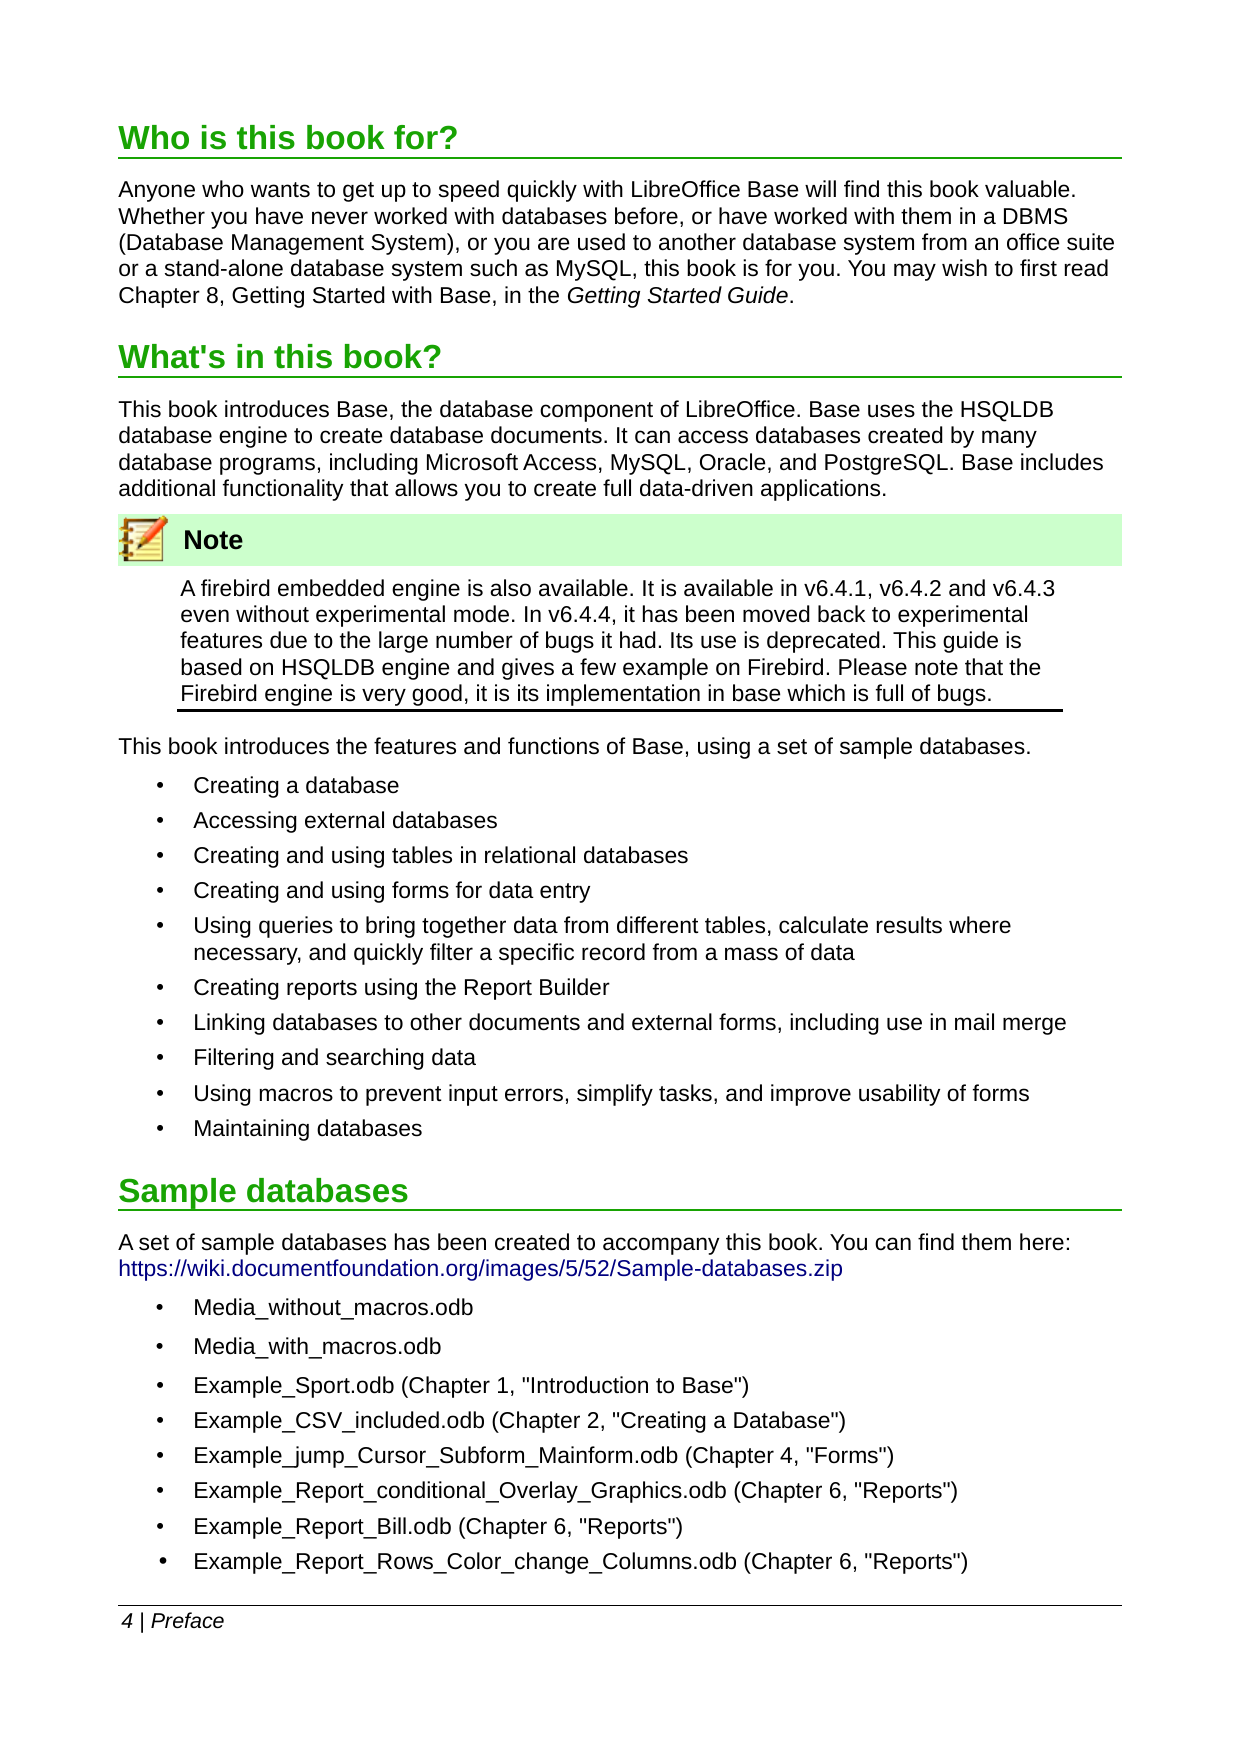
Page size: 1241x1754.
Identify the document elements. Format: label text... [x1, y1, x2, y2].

list Maintaining databases [156, 1115, 1122, 1141]
list Example_CSV_included.odb (Chapter 2, "Creating a Database") [156, 1407, 1122, 1433]
list Example_Report_Bill.odb (Chapter 6, "Reports") [156, 1513, 1122, 1539]
subtitle Who is this book for? [118, 118, 1122, 157]
list Filtering and searching data [156, 1044, 1122, 1071]
picture [119, 514, 170, 565]
list Using queries to bring together data from different tables, calculate results where necessary, and quickly filter a specific record from a mass of data [156, 912, 1122, 965]
list Creating and using tables in relational databases [156, 842, 1122, 868]
subtitle Note [118, 514, 1122, 566]
list Example_Report_conditional_Overlay_Graphics.odb (Chapter 6, "Reports") [156, 1477, 1122, 1504]
list Using macros to prevent input errors, simplify tasks, and improve usability of forms [156, 1079, 1122, 1106]
subtitle What's in this book? [118, 338, 1122, 376]
list Media_without_macros.odb [156, 1294, 1122, 1320]
list Creating reports using the Report Builder [156, 974, 1122, 1000]
list Creating a database [156, 772, 1122, 798]
text Anyone who wants to get up to speed quickly with LibreOffice Base will find this book valuable. Whether you have never worked with databases before, or have worked with them in a DBMS (Database Management System), or you are used to another database system from an office suite or a stand-alone database system such as MySQL, this book is for you. You may wish to first read Chapter 8, Getting Started with Base, in the Getting Started Guide. [118, 176, 1122, 308]
list Creating and using forms for data entry [156, 877, 1122, 903]
list Example_Report_Rows_Color_change_Columns.odb (Chapter 6, "Reports") [156, 1548, 1122, 1575]
text A set of sample databases has been created to accompany this book. You can find them here: https://wiki.documentfoundation.org/images/5/52/Sample-databases.zip [118, 1229, 1122, 1282]
list Media_with_macros.odb [156, 1333, 1122, 1359]
text This book introduces Base, the database component of LibreOffice. Base uses the HSQLDB database engine to create database documents. It can access databases created by many database programs, including Microsoft Access, MySQL, Oracle, and PostgreSQL. Base includes additional functionality that allows you to create full data-driven applications. [118, 396, 1122, 501]
text This book introduces the features and functions of Base, using a set of sample databases. [118, 733, 1122, 759]
list Accessing external databases [156, 807, 1122, 833]
list Example_Sport.odb (Chapter 1, "Introduction to Base") [156, 1372, 1122, 1398]
subtitle Sample databases [118, 1171, 1122, 1209]
text A firebird embedded engine is also available. It is available in v6.4.1, v6.4.2 and v6.4.3 even without experimental mode. In v6.4.4, it has been moved back to experimental features due to the large number of bugs it had. Its use is deprecated. This guide is based on HSQLDB engine and gives a few example on Firebird. Please note that the Firebird engine is very good, it is its implementation in base which is full of bugs. [177, 572, 1063, 709]
list Example_jump_Cursor_Subform_Mainform.odb (Chapter 4, "Forms") [156, 1442, 1122, 1468]
list Linking databases to other documents and external forms, including use in mail merge [156, 1009, 1122, 1036]
